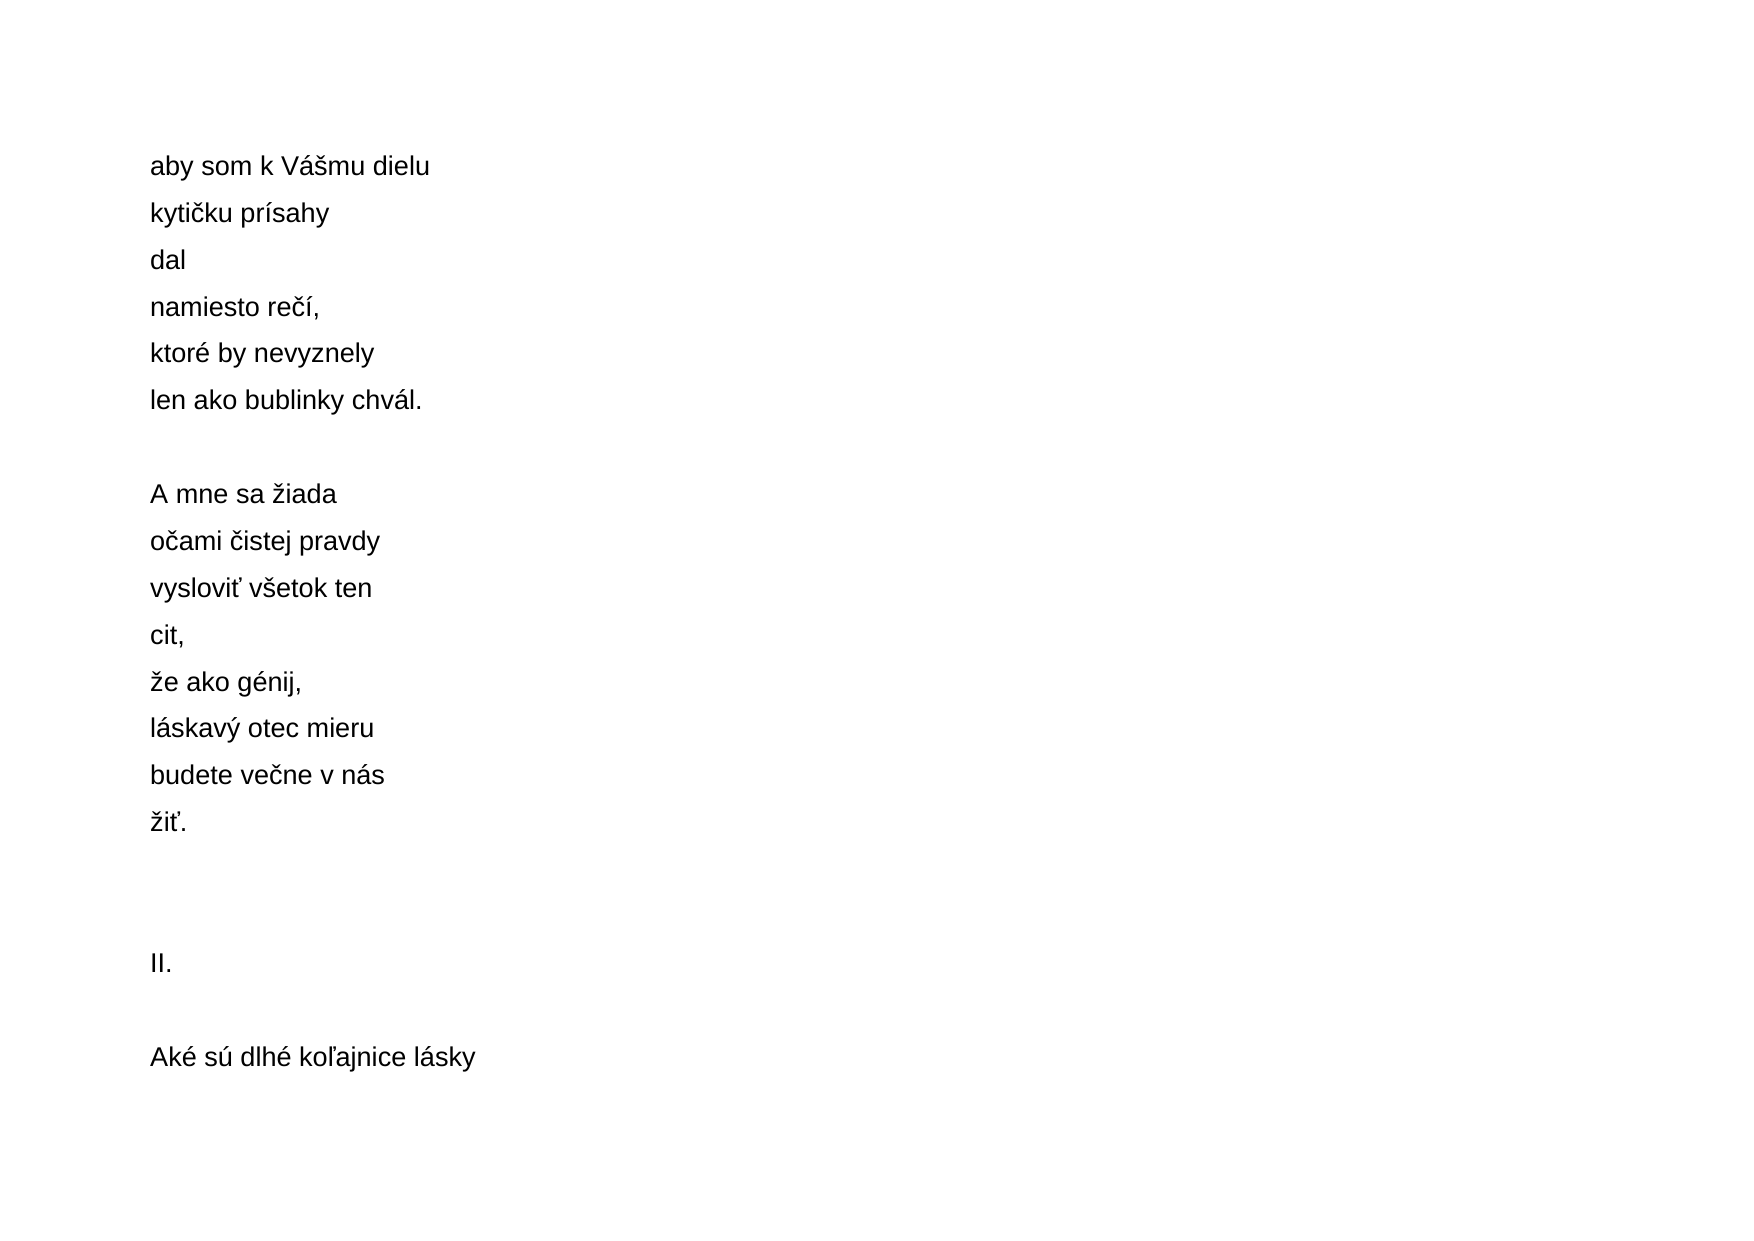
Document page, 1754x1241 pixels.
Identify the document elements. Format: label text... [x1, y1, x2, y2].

text žiť. [150, 806, 1237, 837]
text len ako bublinky chvál. [150, 384, 1237, 416]
text aby som k Vášmu dielu [150, 150, 1237, 181]
text láskavý otec mieru [150, 712, 1237, 744]
text cit, [150, 619, 1237, 650]
text očami čistej pravdy [150, 525, 1237, 556]
text že ako génij, [150, 666, 1237, 697]
text vysloviť všetok ten [150, 572, 1237, 603]
text A mne sa žiada [150, 478, 1237, 509]
text II. [150, 947, 1237, 978]
text budete večne v nás [150, 759, 1237, 791]
text ktoré by nevyznely [150, 337, 1237, 369]
text namiesto rečí, [150, 291, 1237, 322]
text Aké sú dlhé koľajnice lásky [150, 1041, 1237, 1072]
text kytičku prísahy [150, 197, 1237, 228]
text dal [150, 244, 1237, 275]
